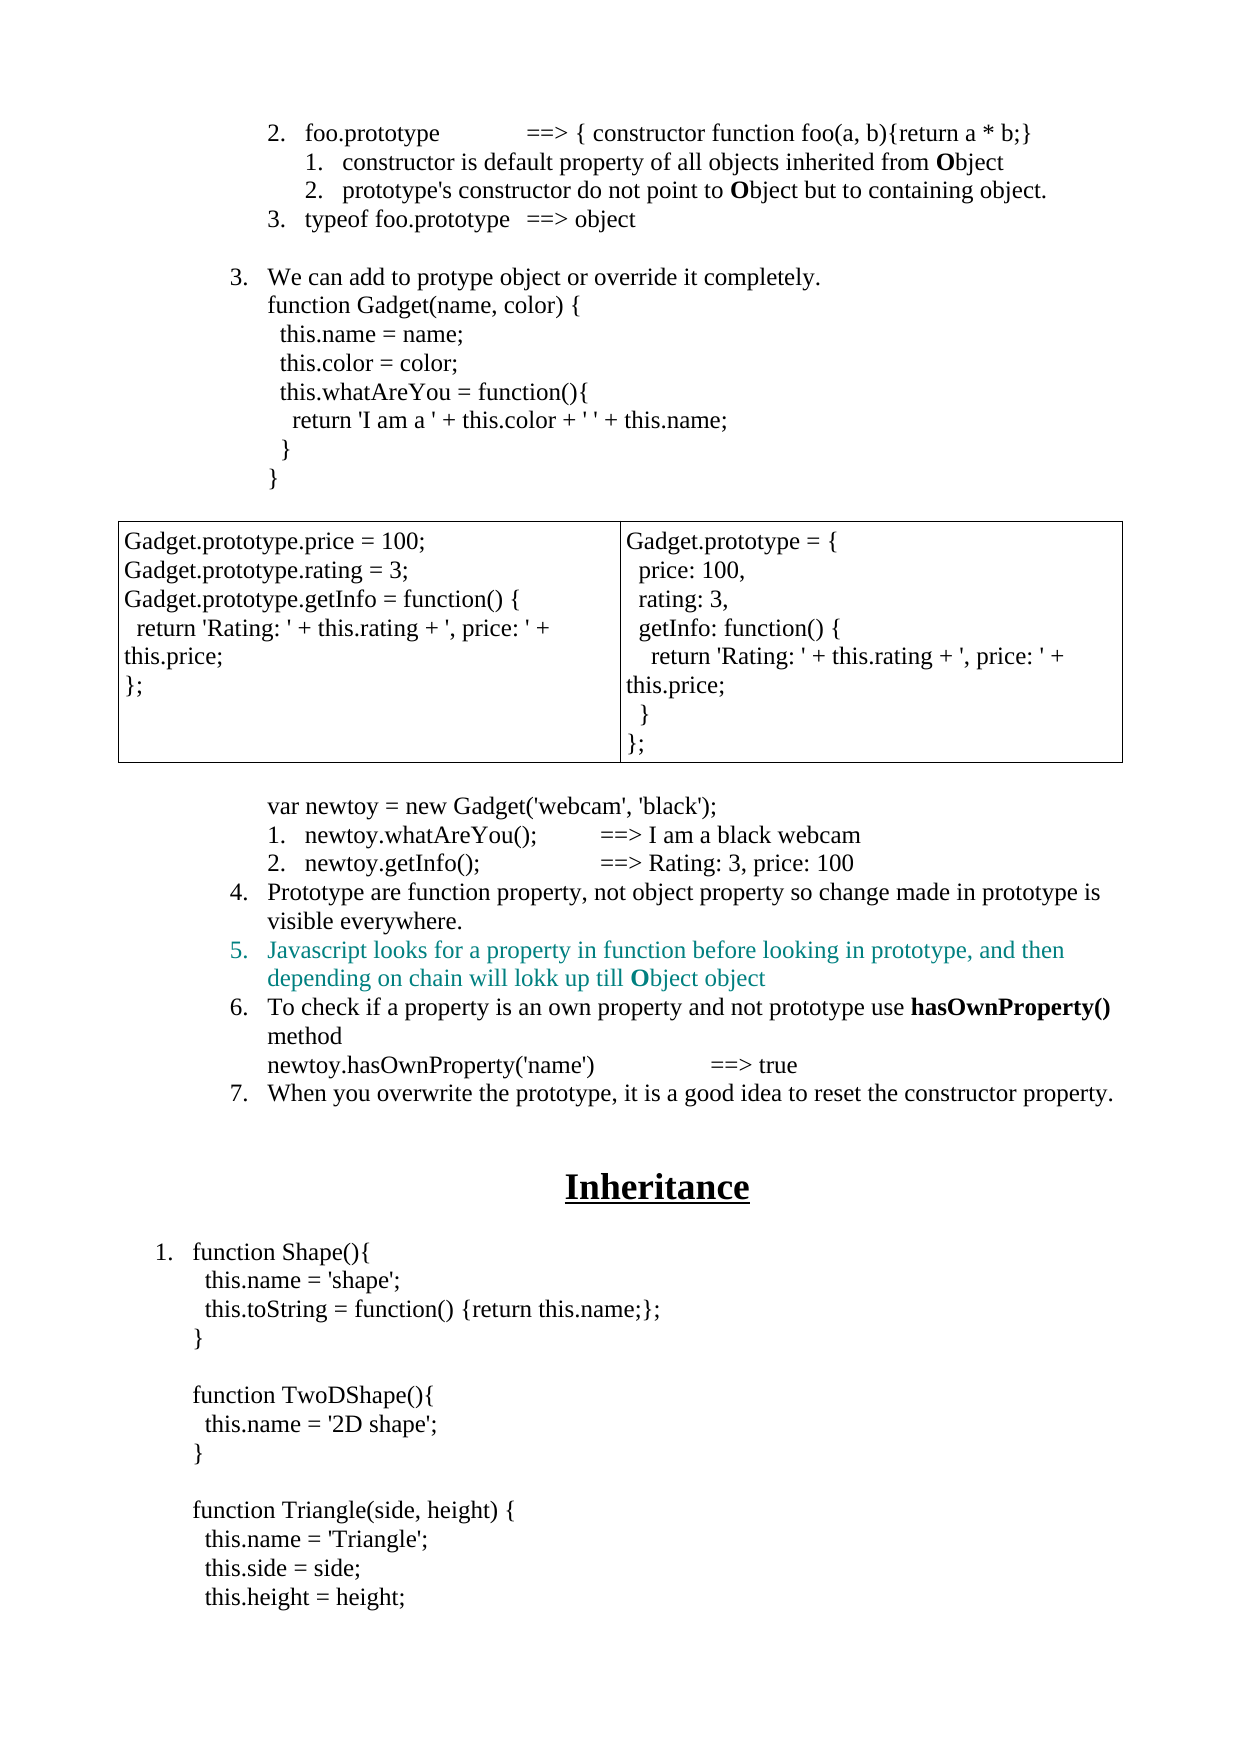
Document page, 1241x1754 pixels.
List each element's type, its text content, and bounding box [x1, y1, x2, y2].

text } [192, 1323, 1122, 1380]
text this.name = '2D shape'; [192, 1409, 1122, 1438]
list this.whatAreYou = function(){ [229, 377, 1122, 406]
list this.name = name; [229, 319, 1122, 348]
list Prototype are function property, not object property so change made in prototype is visible everywhere. [229, 877, 1122, 935]
list When you overwrite the prototype, it is a good idea to reset the constructor property. [229, 1078, 1122, 1107]
list this.color = color; [229, 348, 1122, 377]
list Javascript looks for a property in function before looking in prototype, and then depending on chain will lokk up till Object object [229, 935, 1122, 992]
list return 'I am a ' + this.color + ' ' + this.name; [229, 406, 1122, 434]
list To check if a property is an own property and not prototype use hasOwnProperty() method newtoy.hasOwnProperty('name') ==> true [229, 992, 1122, 1078]
table_header Gadget.prototype.price = 100; Gadget.prototype.rating = 3; Gadget.prototype.getInfo = function() { return 'Rating: ' + this.rating + ', price: ' + this.price; }; [119, 522, 620, 762]
list foo.prototype ==> { constructor function foo(a, b){return a * b;} [267, 118, 1122, 147]
list typeof foo.prototype ==> object [267, 204, 1122, 262]
list We can add to protype object or override it completely. function Gadget(name, color) { [229, 262, 1122, 319]
text function Triangle(side, height) { [192, 1495, 1122, 1524]
list newtoy.whatAreYou(); ==> I am a black webcam [267, 820, 1122, 848]
text } [192, 1438, 1122, 1495]
text this.name = 'shape'; [192, 1265, 1122, 1294]
list prototype's constructor do not point to Object but to containing object. [304, 176, 1122, 204]
list function Shape(){ [154, 1237, 1122, 1265]
text this.toString = function() {return this.name;}; [192, 1294, 1122, 1323]
text Inheritance [192, 1165, 1122, 1208]
list constructor is default property of all objects inherited from Object [304, 147, 1122, 176]
list } [229, 434, 1122, 463]
list var newtoy = new Gadget('webcam', 'black'); [229, 763, 1122, 820]
text this.side = side; [192, 1553, 1122, 1582]
list } [229, 463, 1122, 492]
text this.name = 'Triangle'; [192, 1524, 1122, 1553]
table_header Gadget.prototype = { price: 100, rating: 3, getInfo: function() { return 'Rating: ' + this.rating + ', price: ' + this.price; } }; [621, 522, 1122, 762]
list newtoy.getInfo(); ==> Rating: 3, price: 100 [267, 848, 1122, 877]
text this.height = height; [192, 1582, 1122, 1610]
text function TwoDShape(){ [192, 1380, 1122, 1409]
